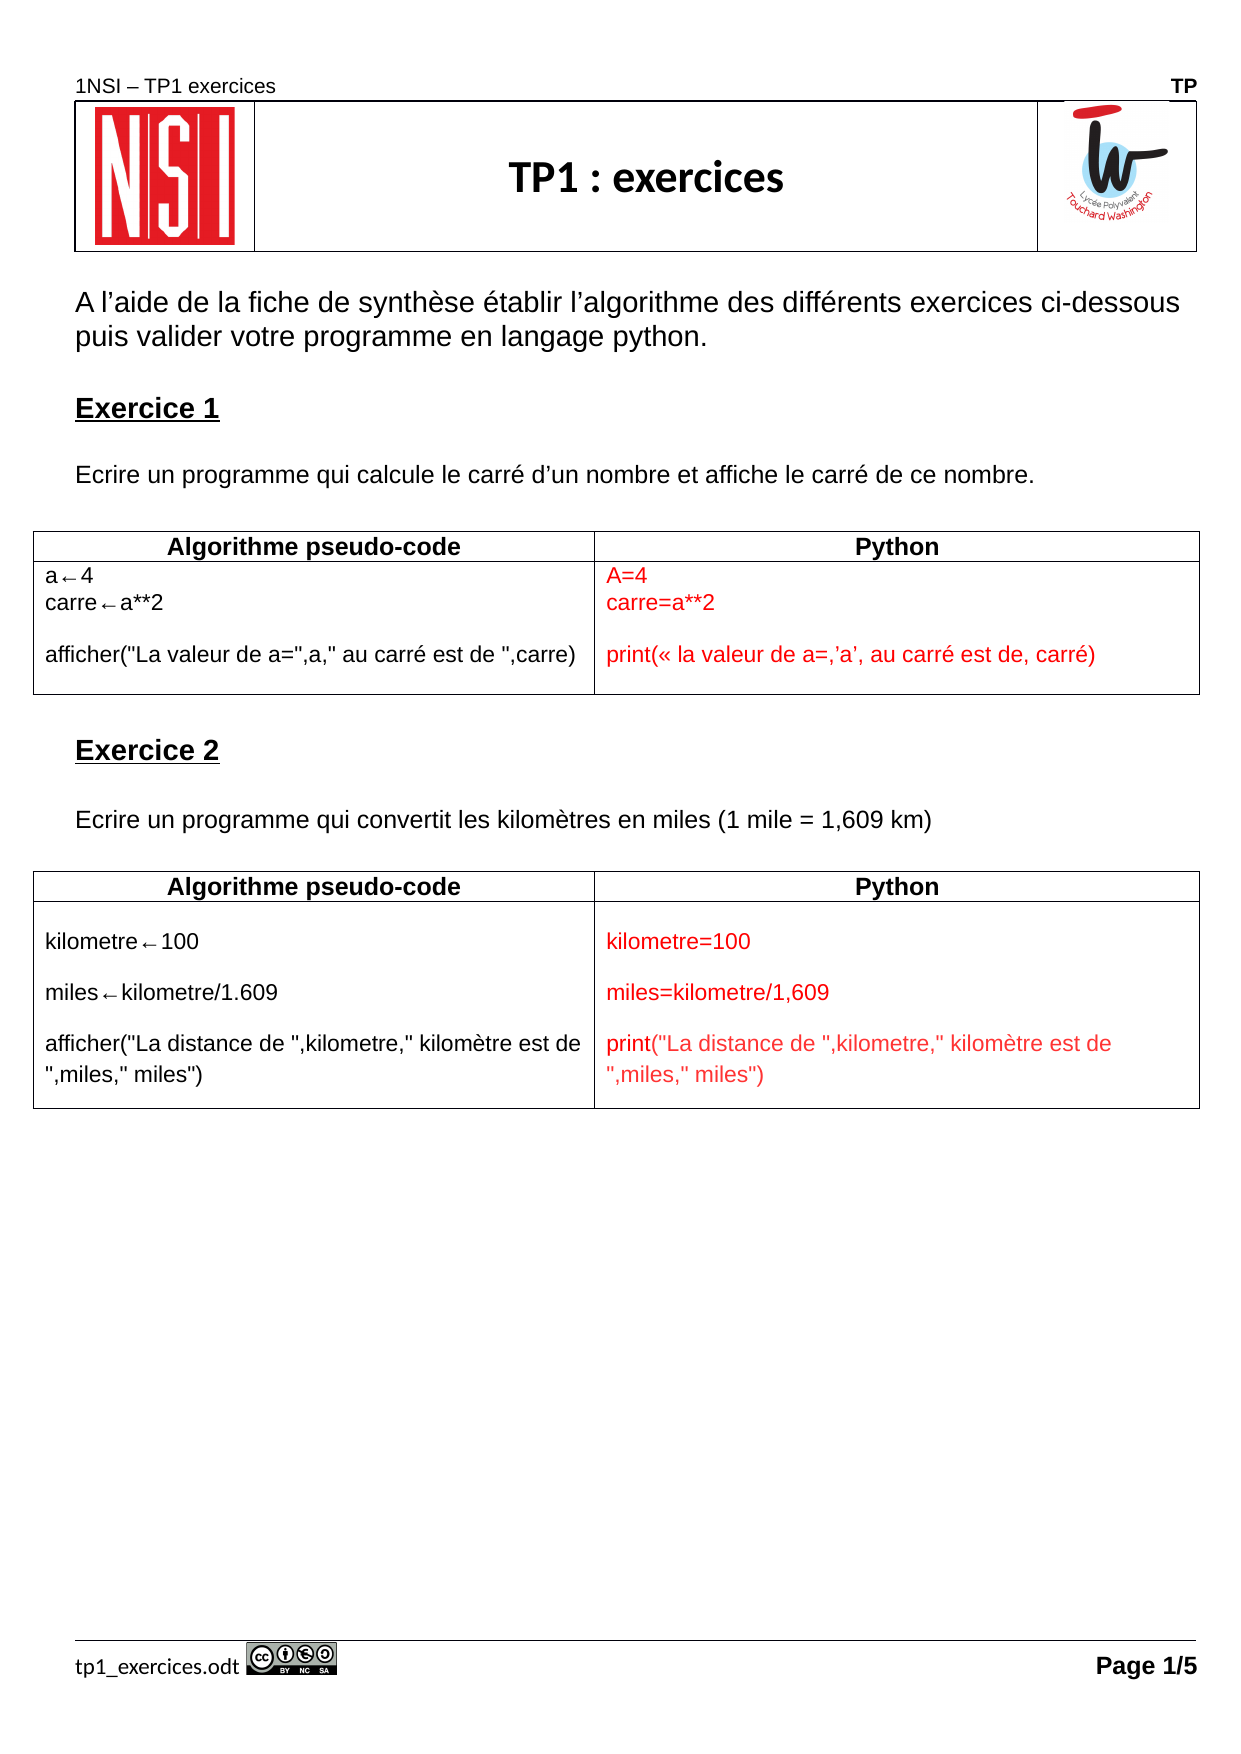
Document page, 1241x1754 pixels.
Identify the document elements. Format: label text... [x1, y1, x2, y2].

text Exercice 2 [75, 733, 1196, 767]
table_cell A=4 carre=a**2 print(« la valeur de a=,’a’, au carré est de, carré) [595, 562, 1199, 694]
table_header [76, 102, 254, 251]
picture [246, 1642, 337, 1675]
table_header Python [595, 532, 1199, 561]
text Ecrire un programme qui convertit les kilomètres en miles (1 mile = 1,609 km) [75, 805, 1196, 834]
table_header [1038, 102, 1196, 251]
table_cell a←4 carre←a**2 afficher("La valeur de a=",a," au carré est de ",carre) [34, 562, 594, 694]
table_cell kilometre←100 miles←kilometre/1.609 afficher("La distance de ",kilometre," kilomètre est de ",miles," miles") [34, 902, 594, 1108]
table_header Algorithme pseudo-code [34, 532, 594, 561]
picture [1064, 101, 1170, 223]
text Ecrire un programme qui calcule le carré d’un nombre et affiche le carré de ce nombre. [75, 460, 1196, 488]
table_cell kilometre=100 miles=kilometre/1,609 print("La distance de ",kilometre," kilomètre est de ",miles," miles") [595, 902, 1199, 1108]
table_header Python [595, 872, 1199, 901]
table_header TP1 : exercices [255, 102, 1037, 251]
table_header Algorithme pseudo-code [34, 872, 594, 901]
text A l’aide de la fiche de synthèse établir l’algorithme des différents exercices ci-dessous puis valider votre programme en langage python. [75, 285, 1196, 352]
text Exercice 1 [75, 391, 1196, 424]
